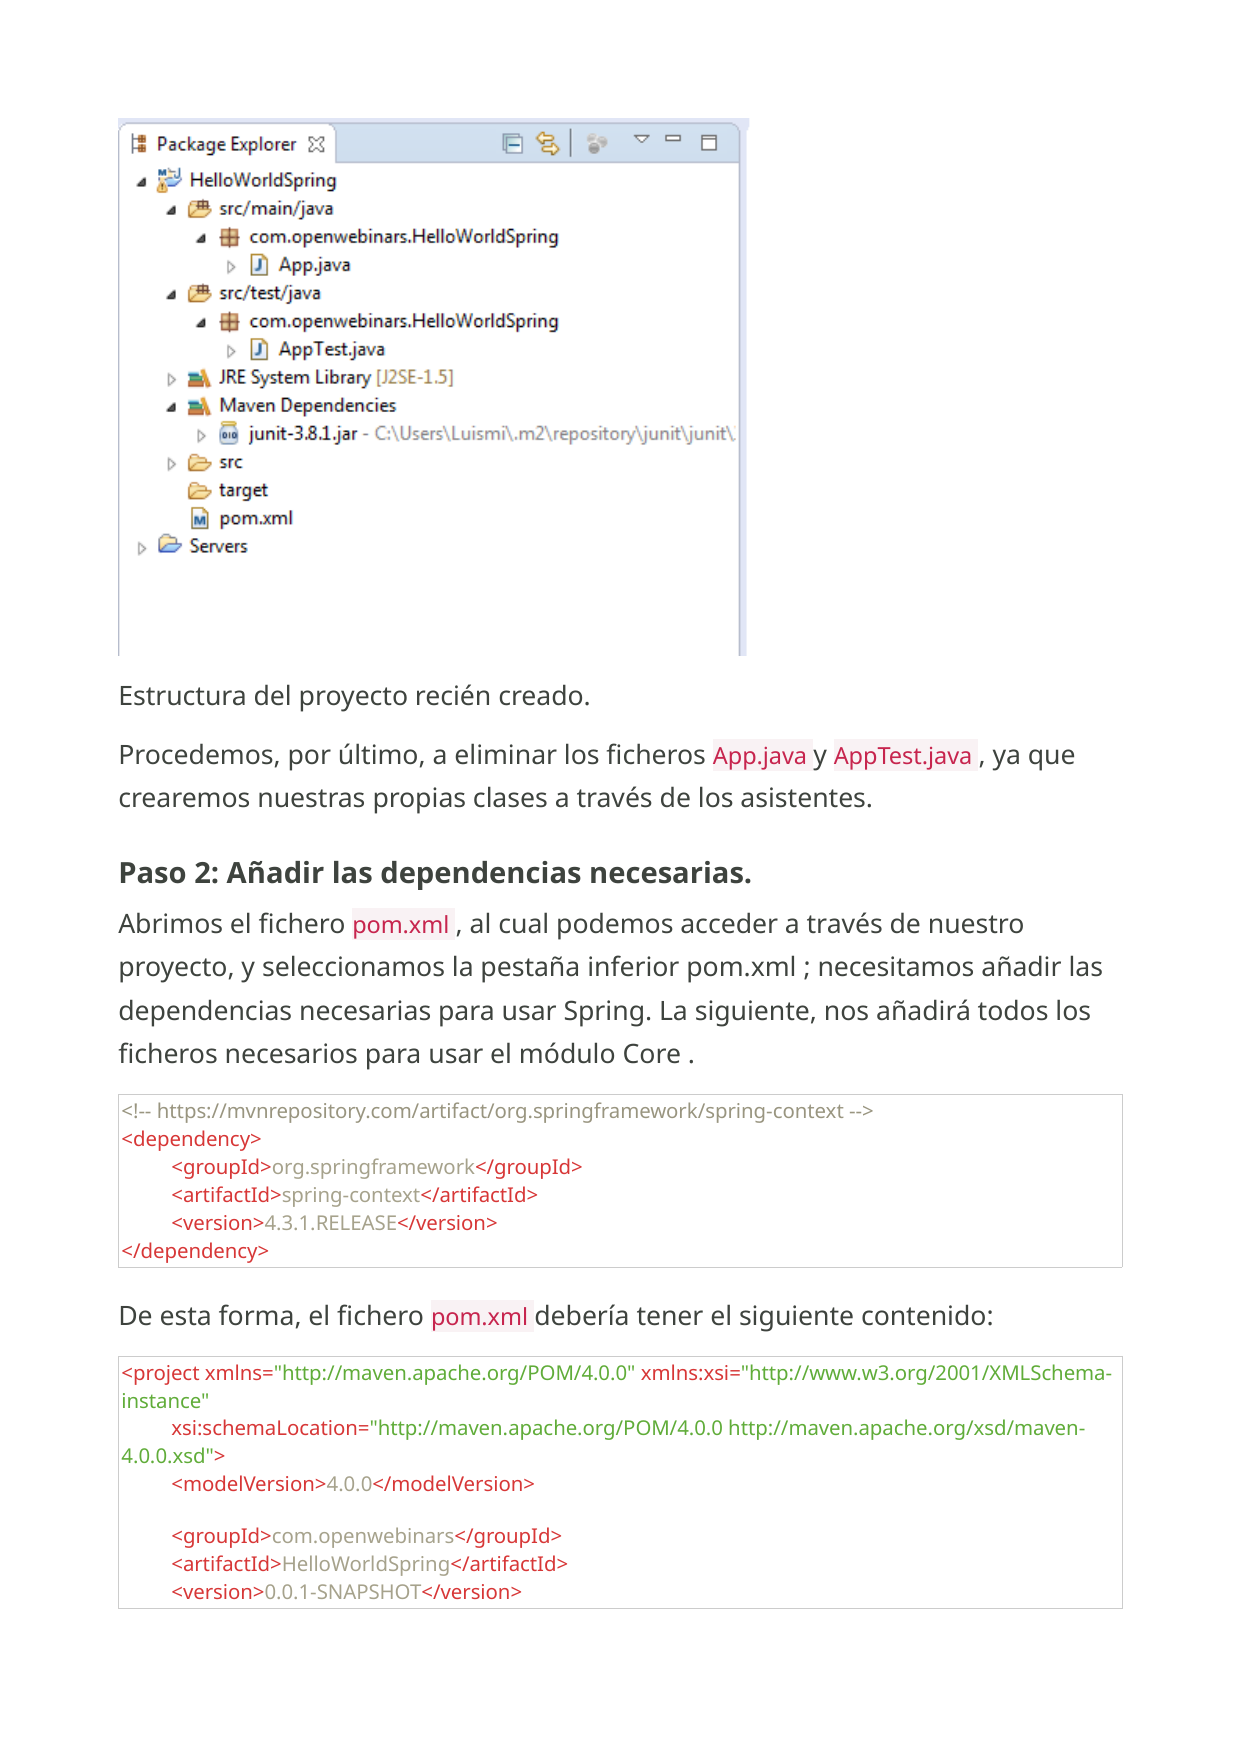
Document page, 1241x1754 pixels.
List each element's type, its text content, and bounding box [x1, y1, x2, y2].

text <dependency> [119, 1122, 1122, 1149]
text Procedemos, por último, a eliminar los ficheros App.java y AppTest.java , ya que crearemos nuestras propias clases a través de los asistentes. [118, 736, 1122, 815]
text <artifactId>HelloWorldSpring</artifactId> [119, 1546, 1122, 1574]
picture [118, 118, 750, 656]
text Estructura del proyecto recién creado. [118, 677, 1122, 713]
text <groupId>org.springframework</groupId> [119, 1149, 1122, 1177]
subtitle Paso 2: Añadir las dependencias necesarias. [118, 853, 1122, 892]
text <version>4.3.1.RELEASE</version> [119, 1205, 1122, 1233]
text <artifactId>spring-context</artifactId> [119, 1177, 1122, 1205]
text <version>0.0.1-SNAPSHOT</version> [119, 1574, 1122, 1608]
text <groupId>com.openwebinars</groupId> [119, 1518, 1122, 1546]
text xsi:schemaLocation="http://maven.apache.org/POM/4.0.0 http://maven.apache.org/xsd/maven-4.0.0.xsd"> [119, 1411, 1122, 1467]
text </dependency> [119, 1233, 1122, 1267]
text <modelVersion>4.0.0</modelVersion> [119, 1467, 1122, 1498]
text <!-- https://mvnrepository.com/artifact/org.springframework/spring-context --> [119, 1095, 1122, 1122]
text De esta forma, el fichero pom.xml debería tener el siguiente contenido: [118, 1297, 1122, 1333]
text Abrimos el fichero pom.xml , al cual podemos acceder a través de nuestro proyecto, y seleccionamos la pestaña inferior pom.xml ; necesitamos añadir las dependencias necesarias para usar Spring. La siguiente, nos añadirá todos los ficheros necesarios para usar el módulo Core . [118, 905, 1122, 1071]
text <project xmlns="http://maven.apache.org/POM/4.0.0" xmlns:xsi="http://www.w3.org/2001/XMLSchema-instance" [119, 1357, 1122, 1411]
